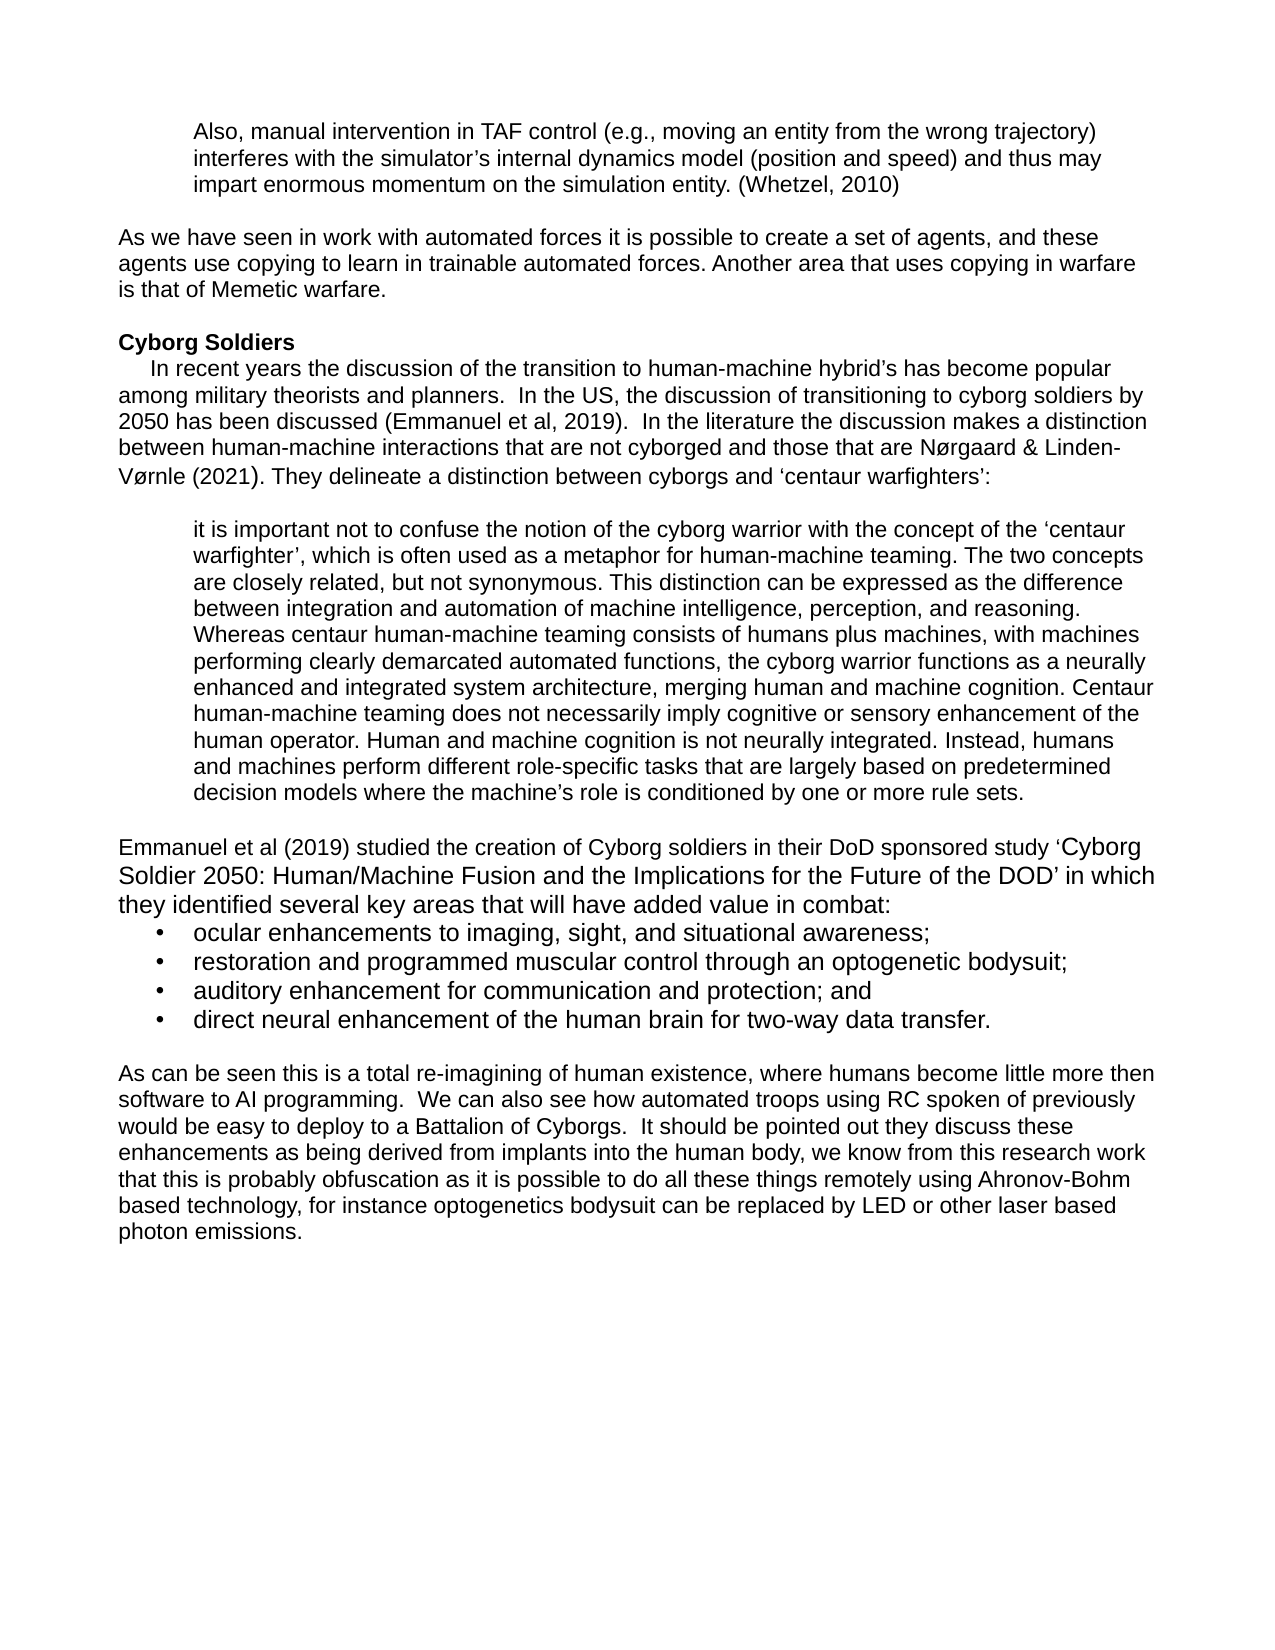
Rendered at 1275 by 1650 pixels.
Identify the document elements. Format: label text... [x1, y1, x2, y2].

text As can be seen this is a total re-imagining of human existence, where humans become little more then software to AI programming. We can also see how automated troops using RC spoken of previously would be easy to deploy to a Battalion of Cyborgs. It should be pointed out they discuss these enhancements as being derived from implants into the human body, we know from this research work that this is probably obfuscation as it is possible to do all these things remotely using Ahronov-Bohm based technology, for instance optogenetics bodysuit can be replaced by LED or other laser based photon emissions. [118, 1060, 1157, 1244]
text it is important not to confuse the notion of the cyborg warrior with the concept of the ‘centaur warfighter’, which is often used as a metaphor for human-machine teaming. The two concepts are closely related, but not synonymous. This distinction can be expressed as the difference between integration and automation of machine intelligence, perception, and reasoning. Whereas centaur human-machine teaming consists of humans plus machines, with machines performing clearly demarcated automated functions, the cyborg warrior functions as a neurally enhanced and integrated system architecture, merging human and machine cognition. Centaur human-machine teaming does not necessarily imply cognitive or sensory enhancement of the human operator. Human and machine cognition is not neurally integrated. Instead, humans and machines perform different role-specific tasks that are largely based on predetermined decision models where the machine’s role is conditioned by one or more rule sets. [193, 516, 1157, 806]
text In recent years the discussion of the transition to human-machine hybrid’s has become popular among military theorists and planners. In the US, the discussion of transitioning to cyborg soldiers by 2050 has been discussed (Emmanuel et al, 2019). In the literature the discussion makes a distinction between human-machine interactions that are not cyborged and those that are Nørgaard & Linden-Vørnle (2021). They delineate a distinction between cyborgs and ‘centaur warfighters’: [118, 355, 1157, 489]
text Emmanuel et al (2019) studied the creation of Cyborg soldiers in their DoD sponsored study ‘Cyborg Soldier 2050: Human/Machine Fusion and the Implications for the Future of the DOD’ in which they identified several key areas that will have added value in combat: [118, 832, 1157, 918]
text As we have seen in work with automated forces it is possible to create a set of agents, and these agents use copying to learn in trainable automated forces. Another area that uses copying in warfare is that of Memetic warfare. [118, 223, 1157, 303]
list ocular enhancements to imaging, sight, and situational awareness; [156, 918, 1157, 947]
list direct neural enhancement of the human brain for two-way data transfer. [156, 1005, 1157, 1034]
list auditory enhancement for communication and protection; and [156, 976, 1157, 1005]
text Cyborg Soldiers [118, 329, 1157, 355]
list restoration and programmed muscular control through an optogenetic bodysuit; [156, 947, 1157, 976]
text Also, manual intervention in TAF control (e.g., moving an entity from the wrong trajectory) interferes with the simulator’s internal dynamics model (position and speed) and thus may impart enormous momentum on the simulation entity. (Whetzel, 2010) [193, 118, 1157, 197]
